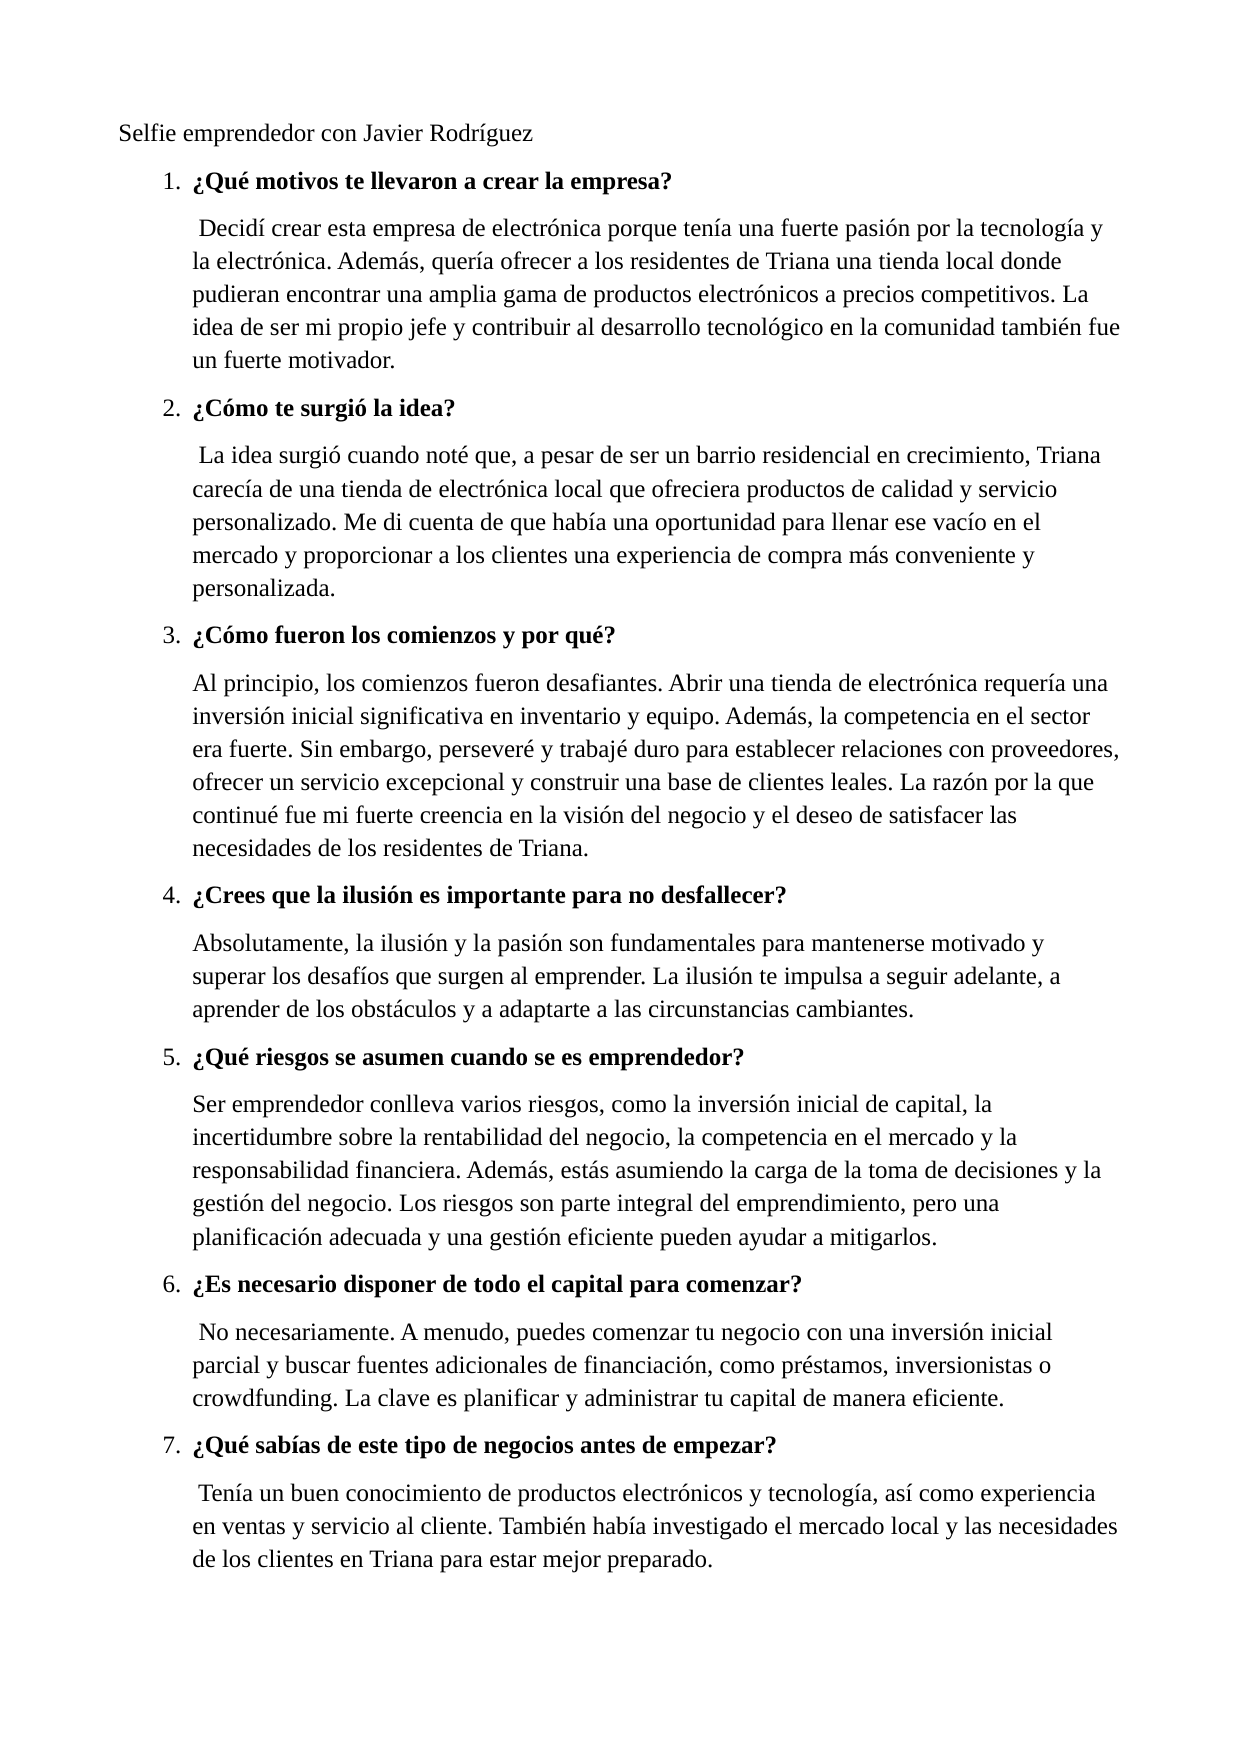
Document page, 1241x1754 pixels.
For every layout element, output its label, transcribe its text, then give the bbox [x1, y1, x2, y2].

list La idea surgió cuando noté que, a pesar de ser un barrio residencial en crecimiento, Triana carecía de una tienda de electrónica local que ofreciera productos de calidad y servicio personalizado. Me di cuenta de que había una oportunidad para llenar ese vacío en el mercado y proporcionar a los clientes una experiencia de compra más conveniente y personalizada. [162, 441, 1122, 601]
list Tenía un buen conocimiento de productos electrónicos y tecnología, así como experiencia en ventas y servicio al cliente. También había investigado el mercado local y las necesidades de los clientes en Triana para estar mejor preparado. [162, 1478, 1122, 1573]
list No necesariamente. A menudo, puedes comenzar tu negocio con una inversión inicial parcial y buscar fuentes adicionales de financiación, como préstamos, inversionistas o crowdfunding. La clave es planificar y administrar tu capital de manera eficiente. [162, 1317, 1122, 1412]
list ¿Cómo fueron los comienzos y por qué? [162, 620, 1122, 649]
list ¿Crees que la ilusión es importante para no desfallecer? [162, 881, 1122, 909]
list ¿Es necesario disponer de todo el capital para comenzar? [162, 1269, 1122, 1298]
list ¿Qué riesgos se asumen cuando se es emprendedor? [162, 1042, 1122, 1071]
list ¿Qué motivos te llevaron a crear la empresa? [162, 166, 1122, 194]
list Decidí crear esta empresa de electrónica porque tenía una fuerte pasión por la tecnología y la electrónica. Además, quería ofrecer a los residentes de Triana una tienda local donde pudieran encontrar una amplia gama de productos electrónicos a precios competitivos. La idea de ser mi propio jefe y contribuir al desarrollo tecnológico en la comunidad también fue un fuerte motivador. [162, 213, 1122, 374]
list Absolutamente, la ilusión y la pasión son fundamentales para mantenerse motivado y superar los desafíos que surgen al emprender. La ilusión te impulsa a seguir adelante, a aprender de los obstáculos y a adaptarte a las circunstancias cambiantes. [162, 928, 1122, 1023]
list Al principio, los comienzos fueron desafiantes. Abrir una tienda de electrónica requería una inversión inicial significativa en inventario y equipo. Además, la competencia en el sector era fuerte. Sin embargo, perseveré y trabajé duro para establecer relaciones con proveedores, ofrecer un servicio excepcional y construir una base de clientes leales. La razón por la que continué fue mi fuerte creencia en la visión del negocio y el deseo de satisfacer las necesidades de los residentes de Triana. [162, 668, 1122, 862]
list ¿Cómo te surgió la idea? [162, 393, 1122, 422]
list ¿Qué sabías de este tipo de negocios antes de empezar? [162, 1430, 1122, 1459]
list Ser emprendedor conlleva varios riesgos, como la inversión inicial de capital, la incertidumbre sobre la rentabilidad del negocio, la competencia en el mercado y la responsabilidad financiera. Además, estás asumiendo la carga de la toma de decisiones y la gestión del negocio. Los riesgos son parte integral del emprendimiento, pero una planificación adecuada y una gestión eficiente pueden ayudar a mitigarlos. [162, 1089, 1122, 1250]
text Selfie emprendedor con Javier Rodríguez [118, 118, 1122, 147]
